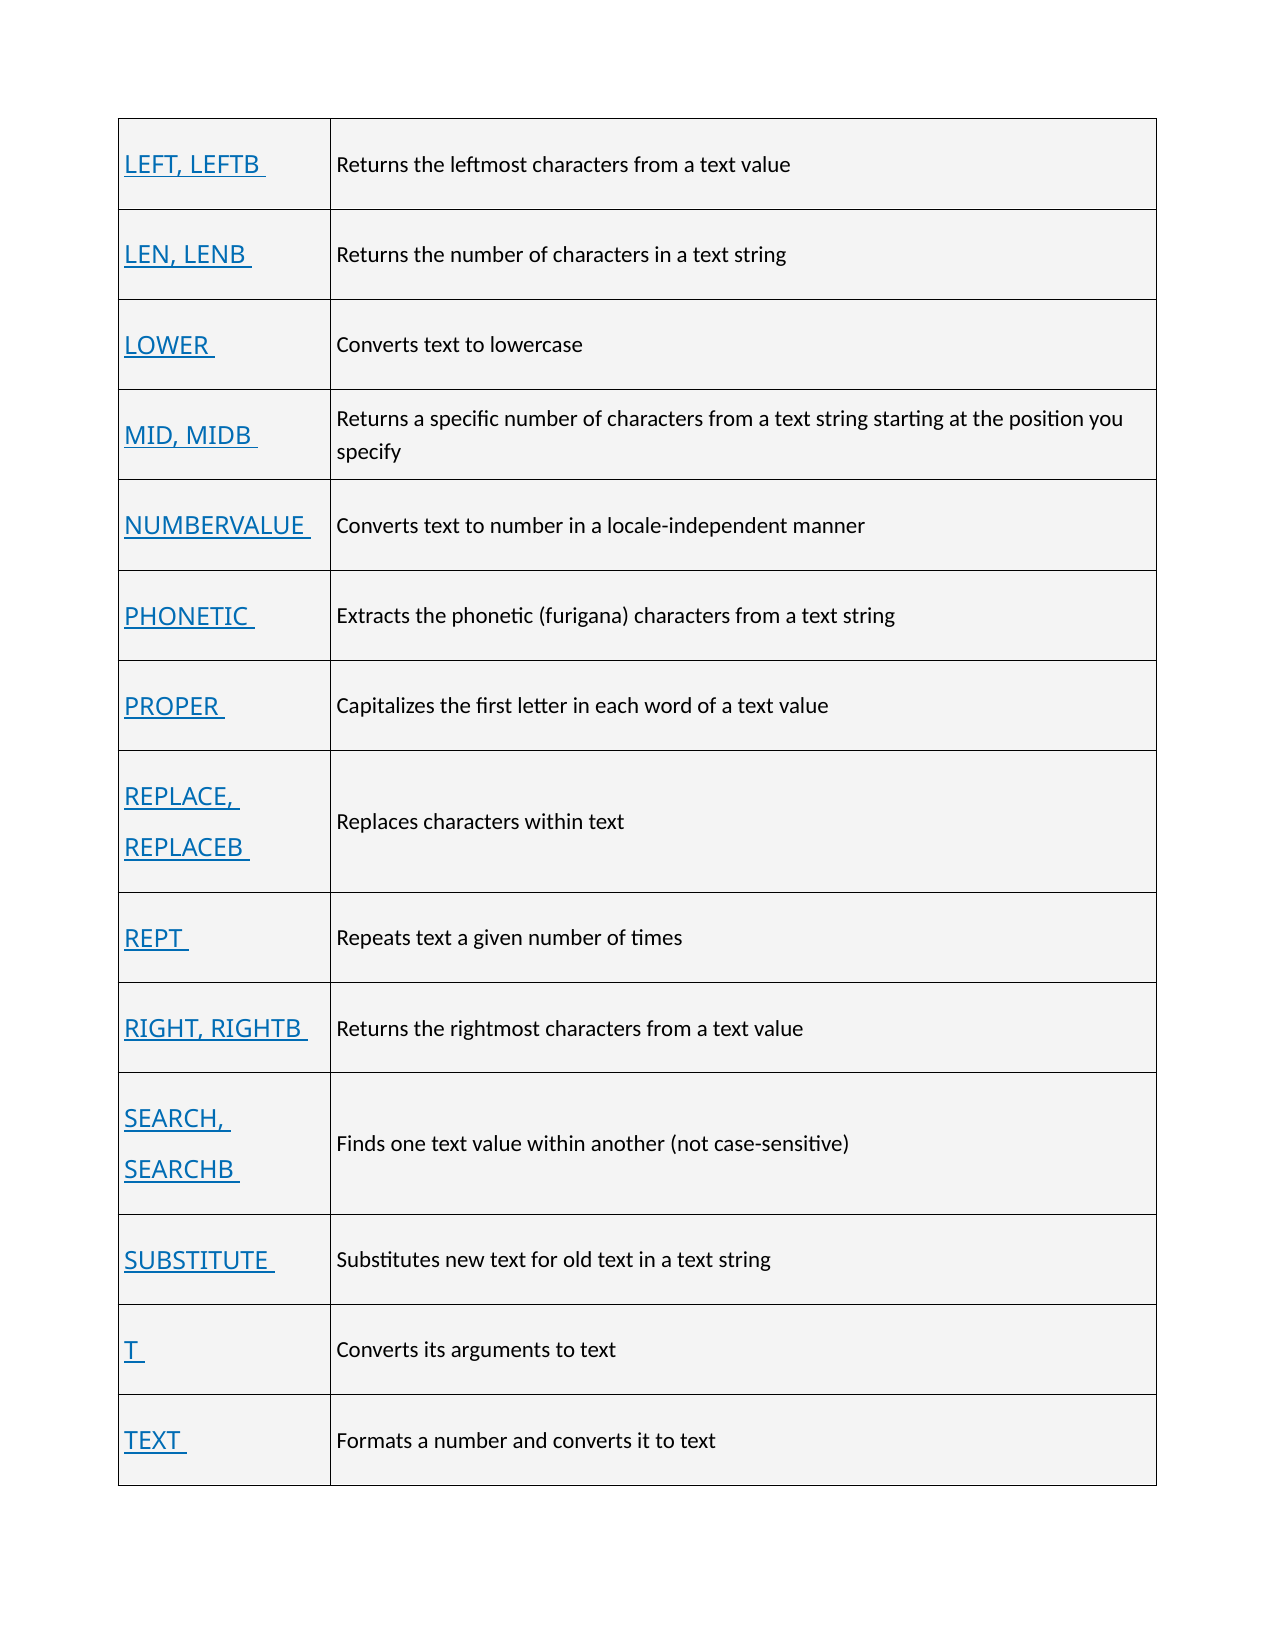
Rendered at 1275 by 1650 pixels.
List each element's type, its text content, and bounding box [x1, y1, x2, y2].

table_cell Returns the number of characters in a text string [331, 210, 1156, 299]
table_cell REPLACE, REPLACEB [119, 751, 330, 892]
table_cell MID, MIDB [119, 390, 330, 479]
table_cell Converts text to number in a locale-independent manner [331, 480, 1156, 570]
table_cell Repeats text a given number of times [331, 893, 1156, 982]
table_cell Returns the leftmost characters from a text value [331, 119, 1156, 208]
table_cell REPT [119, 893, 330, 982]
table_cell RIGHT, RIGHTB [119, 983, 330, 1072]
table_cell Capitalizes the first letter in each word of a text value [331, 661, 1156, 750]
table_cell PHONETIC [119, 571, 330, 660]
table_cell NUMBERVALUE [119, 480, 330, 570]
table_cell Replaces characters within text [331, 751, 1156, 892]
table_cell Returns the rightmost characters from a text value [331, 983, 1156, 1072]
table_cell Converts text to lowercase [331, 300, 1156, 389]
table_cell SEARCH, SEARCHB [119, 1073, 330, 1214]
table_cell Substitutes new text for old text in a text string [331, 1215, 1156, 1304]
table_cell Formats a number and converts it to text [331, 1395, 1156, 1484]
table_cell TEXT [119, 1395, 330, 1484]
table_cell T [119, 1305, 330, 1394]
table_cell Extracts the phonetic (furigana) characters from a text string [331, 571, 1156, 660]
table_cell LEN, LENB [119, 210, 330, 299]
table_cell LEFT, LEFTB [119, 119, 330, 208]
table_cell Converts its arguments to text [331, 1305, 1156, 1394]
table_cell Returns a specific number of characters from a text string starting at the position you specify [331, 390, 1156, 479]
table_cell SUBSTITUTE [119, 1215, 330, 1304]
table_cell Finds one text value within another (not case-sensitive) [331, 1073, 1156, 1214]
table_cell LOWER [119, 300, 330, 389]
table_cell PROPER [119, 661, 330, 750]
